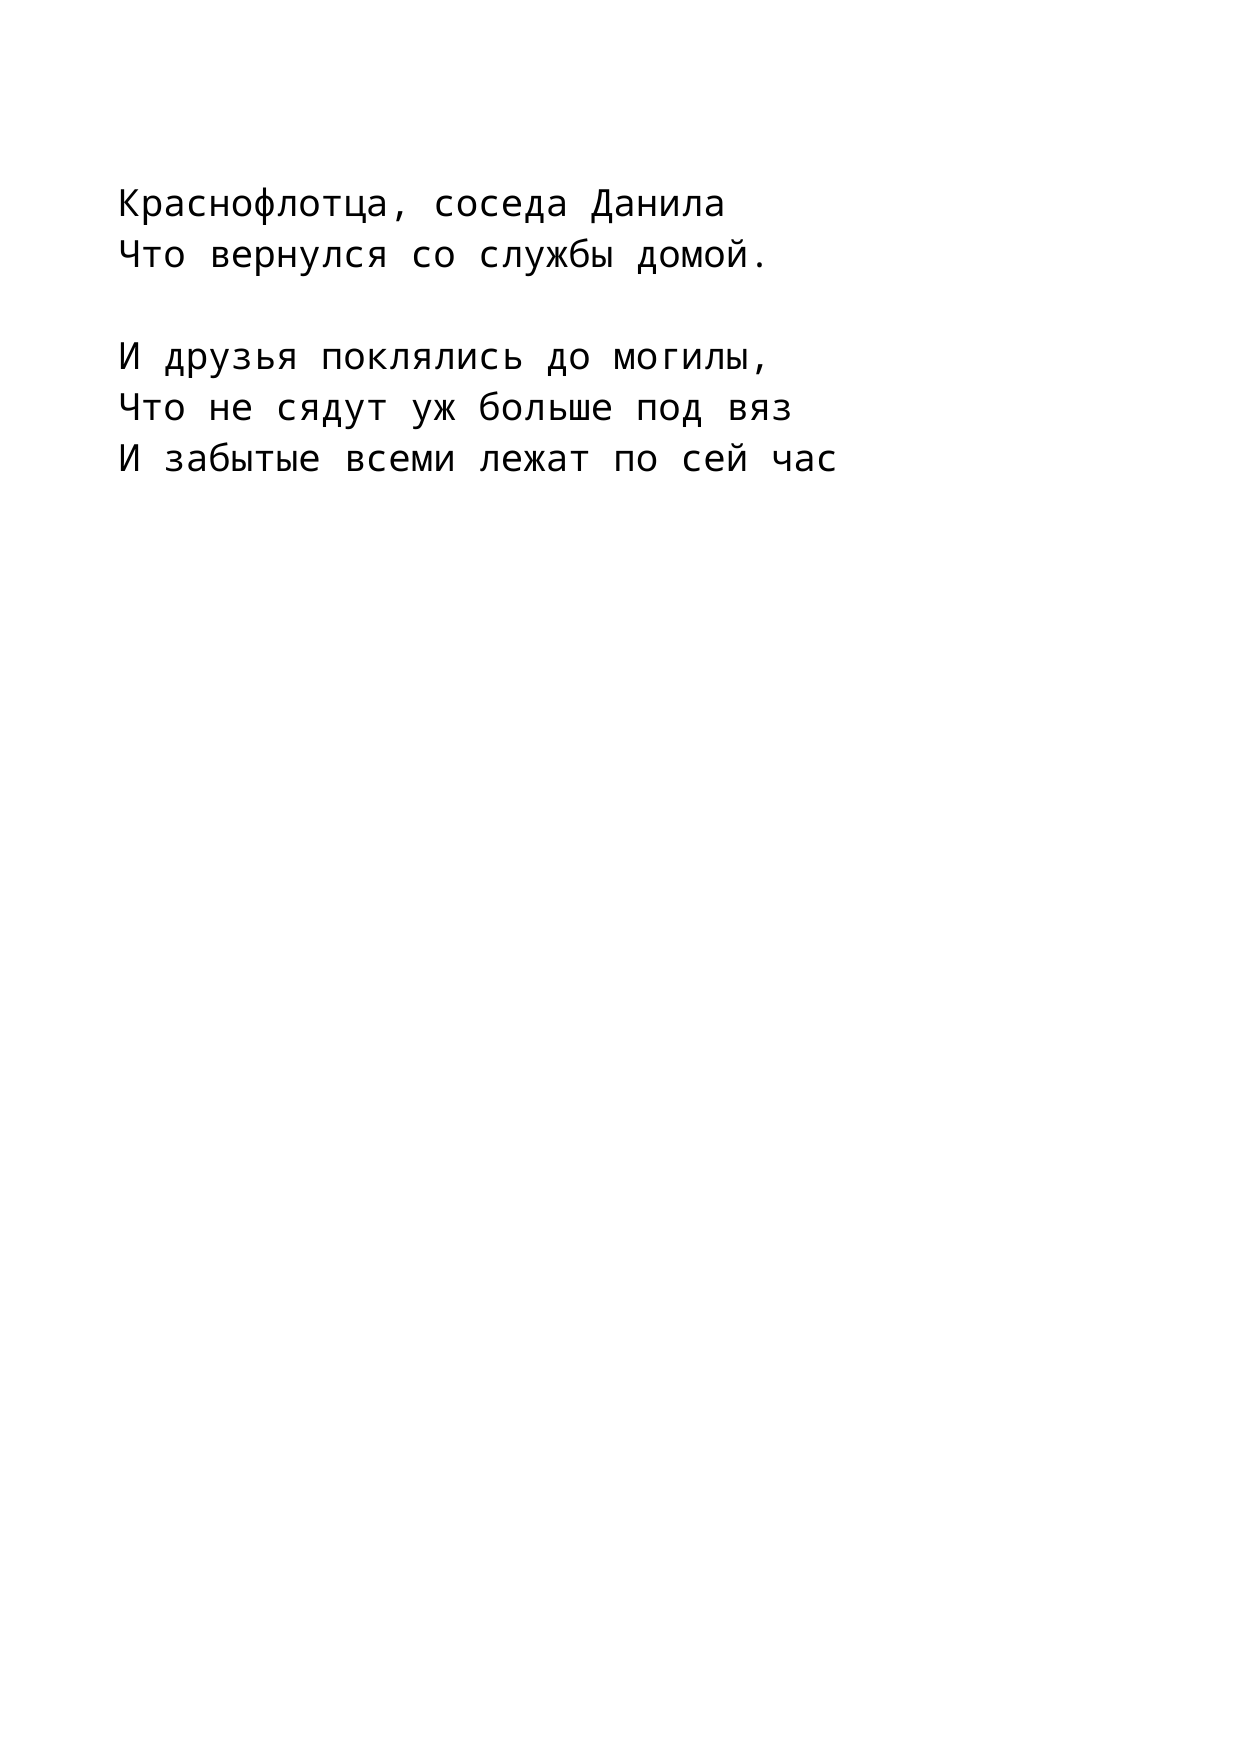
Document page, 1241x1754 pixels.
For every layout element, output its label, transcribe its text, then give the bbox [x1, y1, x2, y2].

text Что вернулся со службы домой. [118, 227, 1122, 278]
text И забытые всеми лежат по сей час [118, 432, 1122, 483]
text И друзья поклялись до могилы, [118, 329, 1122, 381]
text Что не сядут уж больше под вяз [118, 381, 1122, 432]
text Краснофлотца, соседа Данила [118, 176, 1122, 227]
